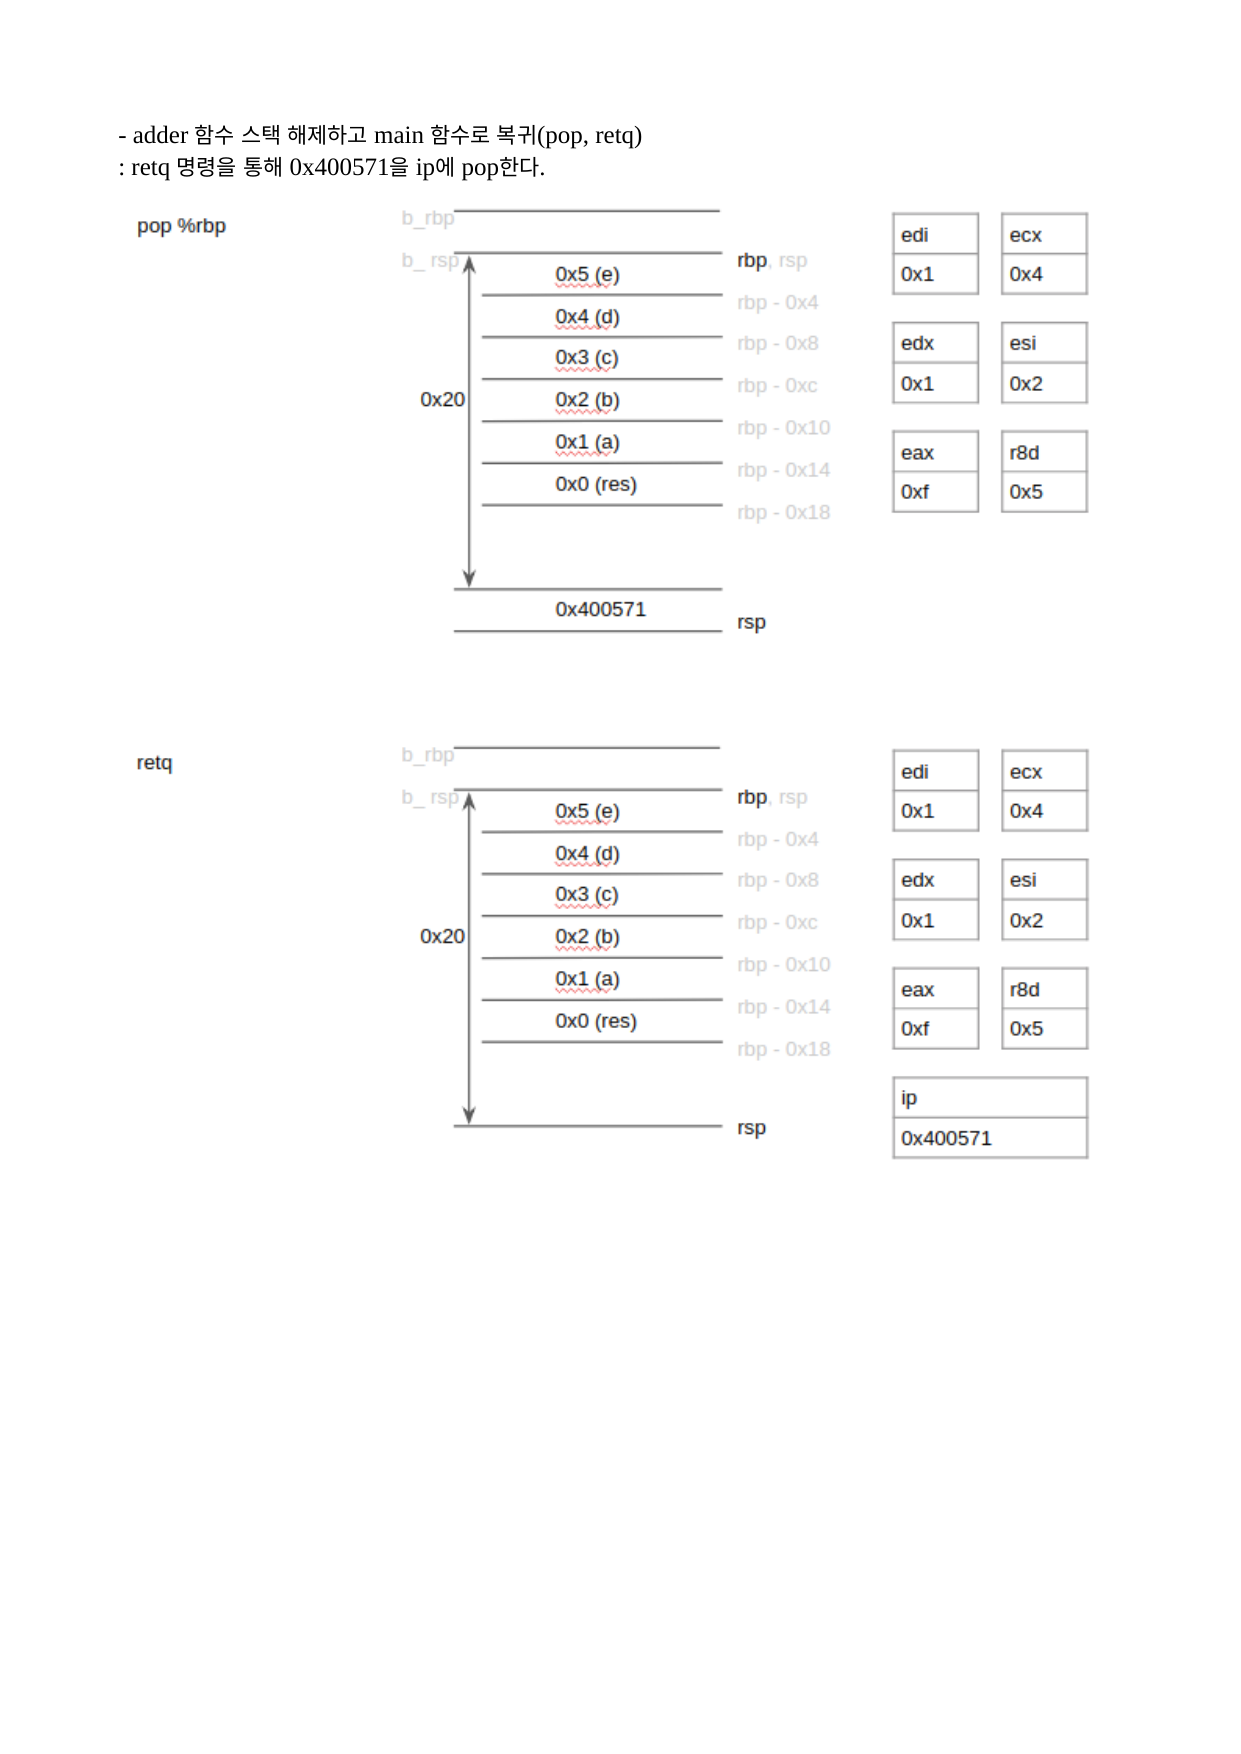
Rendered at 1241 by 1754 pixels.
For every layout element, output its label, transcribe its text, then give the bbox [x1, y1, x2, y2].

picture [121, 710, 1119, 1194]
picture [123, 181, 1117, 654]
text : retq 명령을 통해 0x400571을 ip에 pop한다. [118, 150, 1122, 181]
text - adder 함수 스택 해제하고 main 함수로 복귀(pop, retq) [118, 118, 1122, 150]
